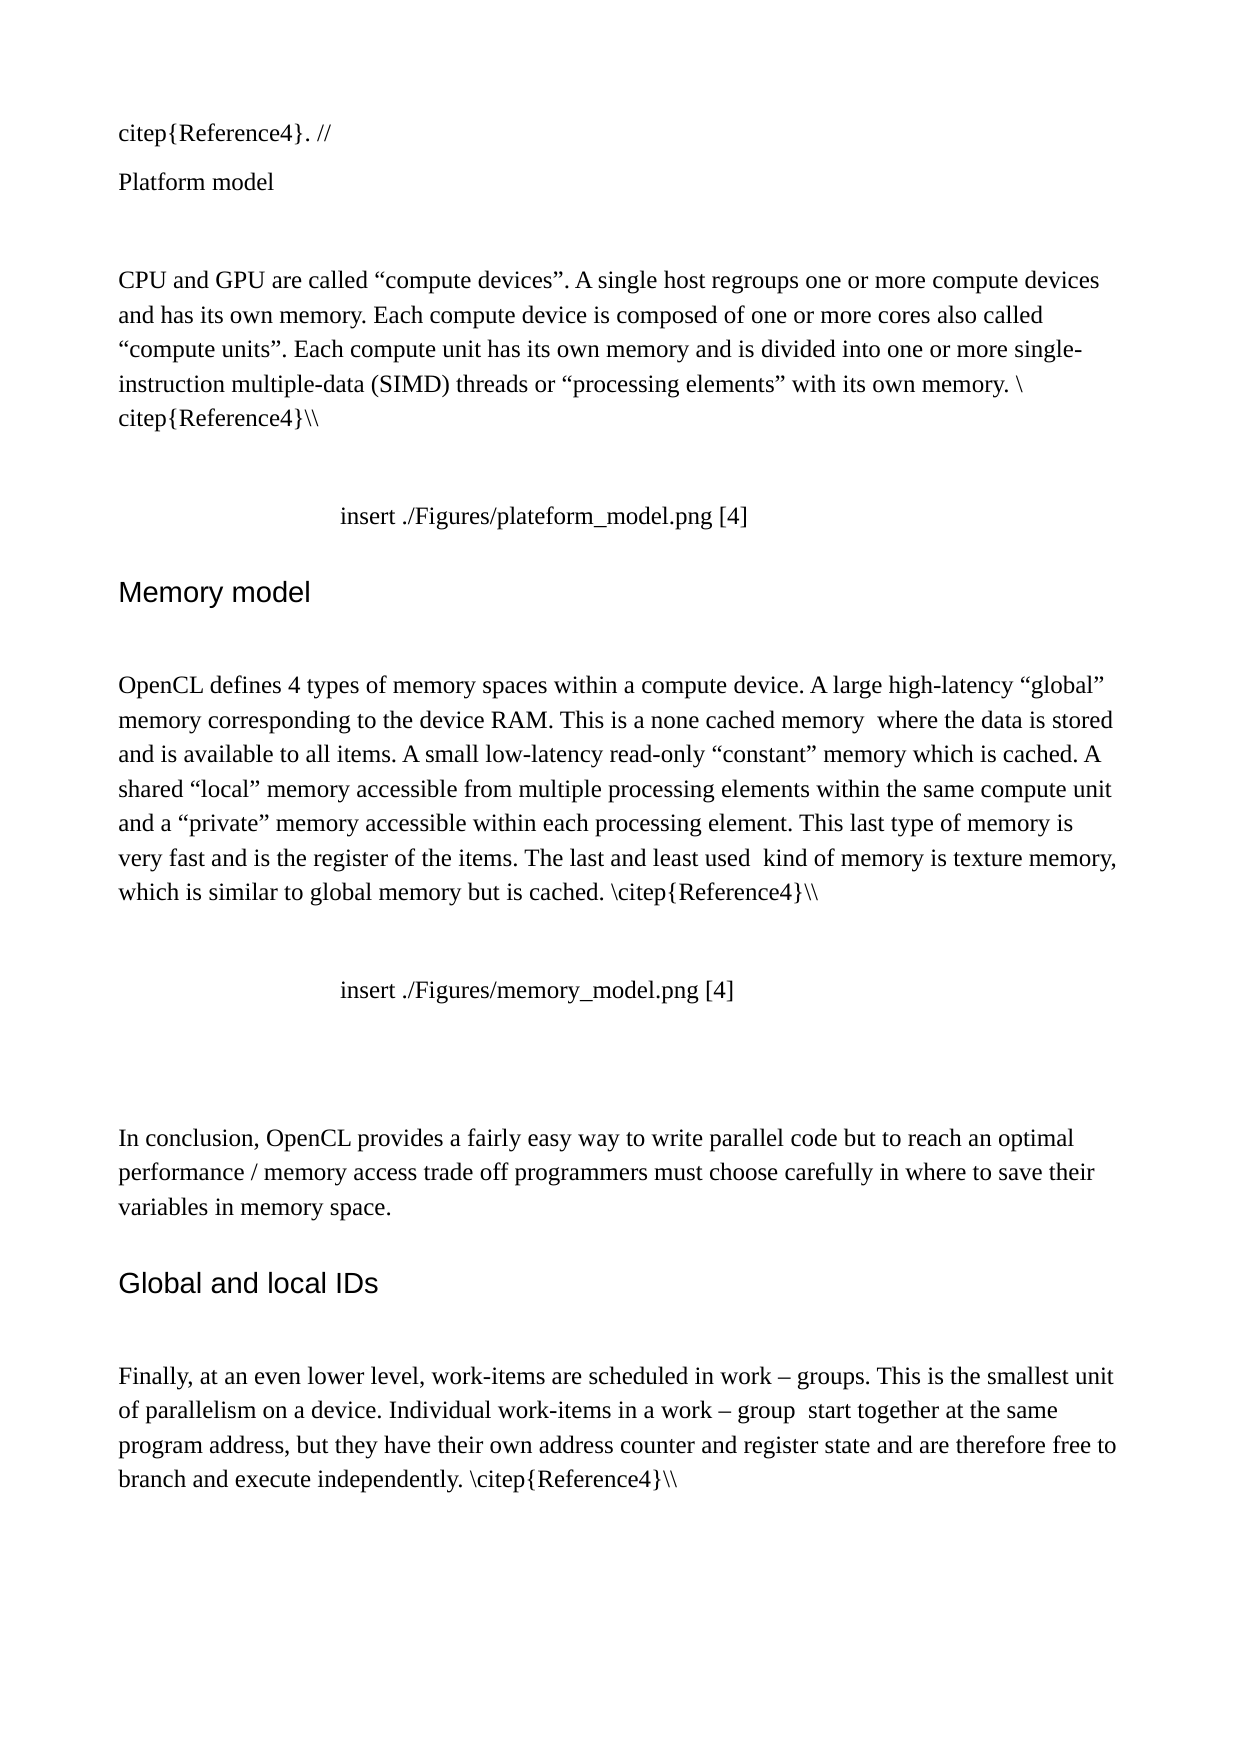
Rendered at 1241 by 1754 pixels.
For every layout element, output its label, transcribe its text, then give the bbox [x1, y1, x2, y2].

text Finally, at an even lower level, work-items are scheduled in work – groups. This is the smallest unit of parallelism on a device. Individual work-items in a work – group start together at the same program address, but they have their own address counter and register state and are therefore free to branch and execute independently. \citep{Reference4}\\ [118, 1361, 1122, 1493]
text CPU and GPU are called “compute devices”. A single host regroups one or more compute devices and has its own memory. Each compute device is composed of one or more cores also called “compute units”. Each compute unit has its own memory and is divided into one or more single-instruction multiple-data (SIMD) threads or “processing elements” with its own memory. \citep{Reference4}\\ [118, 265, 1122, 432]
text Platform model [118, 167, 1122, 196]
text In conclusion, OpenCL provides a fairly easy way to write parallel code but to reach an optimal performance / memory access trade off programmers must choose carefully in where to save their variables in memory space. [118, 1123, 1122, 1220]
subtitle Memory model [118, 575, 1122, 609]
text insert ./Figures/plateform_model.png [4] [118, 501, 1122, 530]
text OpenCL defines 4 types of memory spaces within a compute device. A large high-latency “global” memory corresponding to the device RAM. This is a none cached memory where the data is stored and is available to all items. A small low-latency read-only “constant” memory which is cached. A shared “local” memory accessible from multiple processing elements within the same compute unit and a “private” memory accessible within each processing element. This last type of memory is very fast and is the register of the items. The last and least used kind of memory is texture memory, which is similar to global memory but is cached. \citep{Reference4}\\ [118, 671, 1122, 906]
subtitle Global and local IDs [118, 1266, 1122, 1299]
text citep{Reference4}. // [118, 118, 1122, 147]
text insert ./Figures/memory_model.png [4] [118, 976, 1122, 1004]
